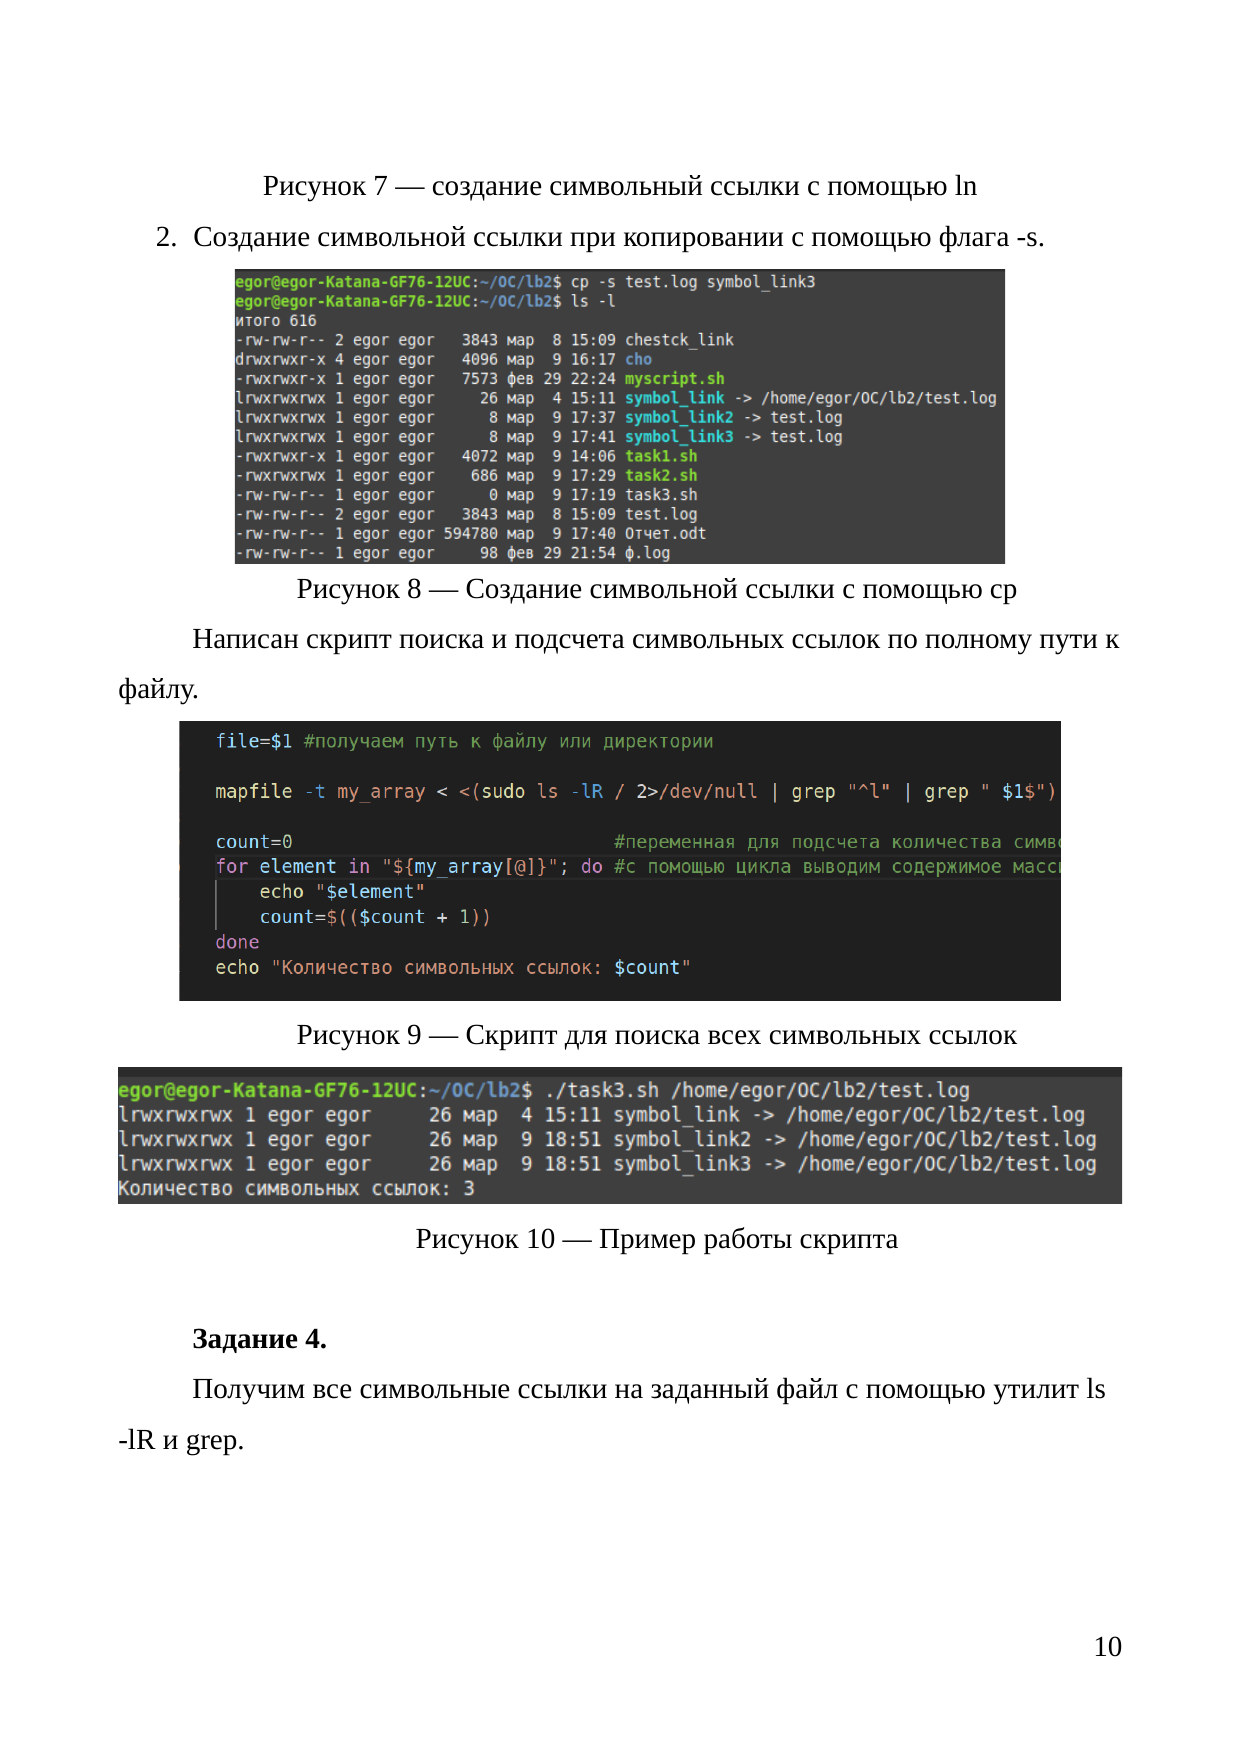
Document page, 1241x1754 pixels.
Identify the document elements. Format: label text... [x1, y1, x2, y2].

subtitle Рисунок 10 — Пример работы скрипта [118, 1204, 1122, 1254]
text Рисунок 7 — создание символьный ссылки с помощью ln [118, 168, 1122, 202]
list Создание символьной ссылки при копировании с помощью флага -s. [156, 219, 1122, 252]
subtitle Рисунок 9 — Скрипт для поиска всех символьных ссылок [118, 722, 1122, 1051]
picture [234, 269, 1006, 564]
subtitle Задание 4. [118, 1321, 1122, 1355]
picture [118, 1067, 1123, 1204]
picture [179, 721, 1061, 1001]
subtitle Рисунок 8 — Создание символьной ссылки с помощью cp [118, 571, 1122, 604]
subtitle Получим все символьные ссылки на заданный файл с помощью утилит ls -lR и grep. [118, 1372, 1122, 1456]
subtitle Написан скрипт поиска и подсчета символьных ссылок по полному пути к файлу. [118, 621, 1122, 705]
